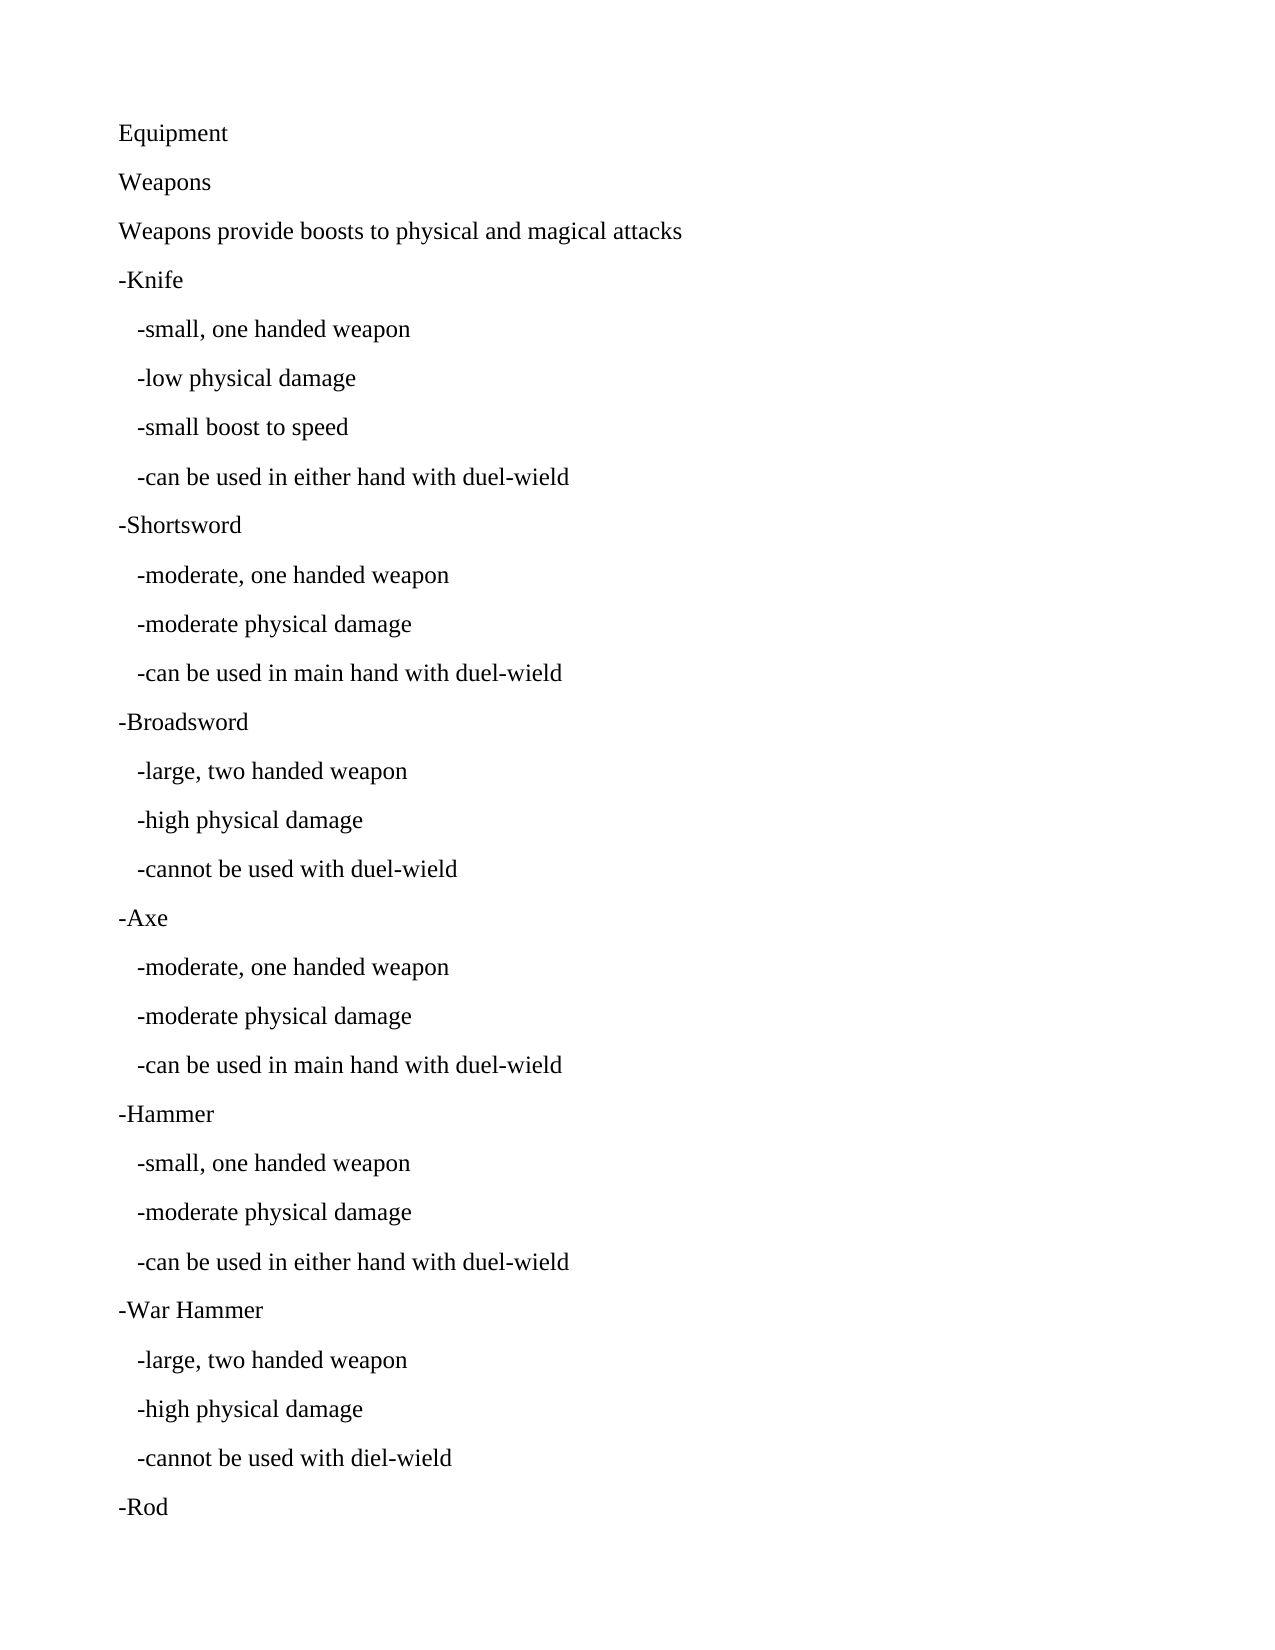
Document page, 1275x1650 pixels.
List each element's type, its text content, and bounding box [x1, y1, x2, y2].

text -Hammer [118, 1099, 1157, 1128]
text -Broadsword [118, 707, 1157, 736]
text -Axe [118, 903, 1157, 932]
text -Knife [118, 265, 1157, 294]
text Equipment [118, 118, 1157, 147]
text -high physical damage [118, 1394, 1157, 1422]
text -small, one handed weapon [118, 314, 1157, 343]
text -War Hammer [118, 1296, 1157, 1324]
text -large, two handed weapon [118, 756, 1157, 785]
text -moderate physical damage [118, 1197, 1157, 1226]
text -large, two handed weapon [118, 1345, 1157, 1373]
text -low physical damage [118, 363, 1157, 392]
text -moderate, one handed weapon [118, 560, 1157, 588]
text -can be used in either hand with duel-wield [118, 462, 1157, 490]
text -cannot be used with diel-wield [118, 1443, 1157, 1472]
text Weapons provide boosts to physical and magical attacks [118, 216, 1157, 245]
text -high physical damage [118, 805, 1157, 834]
text -Rod [118, 1492, 1157, 1521]
text -cannot be used with duel-wield [118, 854, 1157, 883]
text -can be used in main hand with duel-wield [118, 658, 1157, 687]
text -can be used in either hand with duel-wield [118, 1247, 1157, 1275]
text -moderate physical damage [118, 1001, 1157, 1030]
text -small, one handed weapon [118, 1148, 1157, 1177]
text -moderate, one handed weapon [118, 952, 1157, 981]
text -Shortsword [118, 511, 1157, 539]
text -small boost to speed [118, 412, 1157, 441]
text Weapons [118, 167, 1157, 196]
text -moderate physical damage [118, 609, 1157, 637]
text -can be used in main hand with duel-wield [118, 1050, 1157, 1079]
